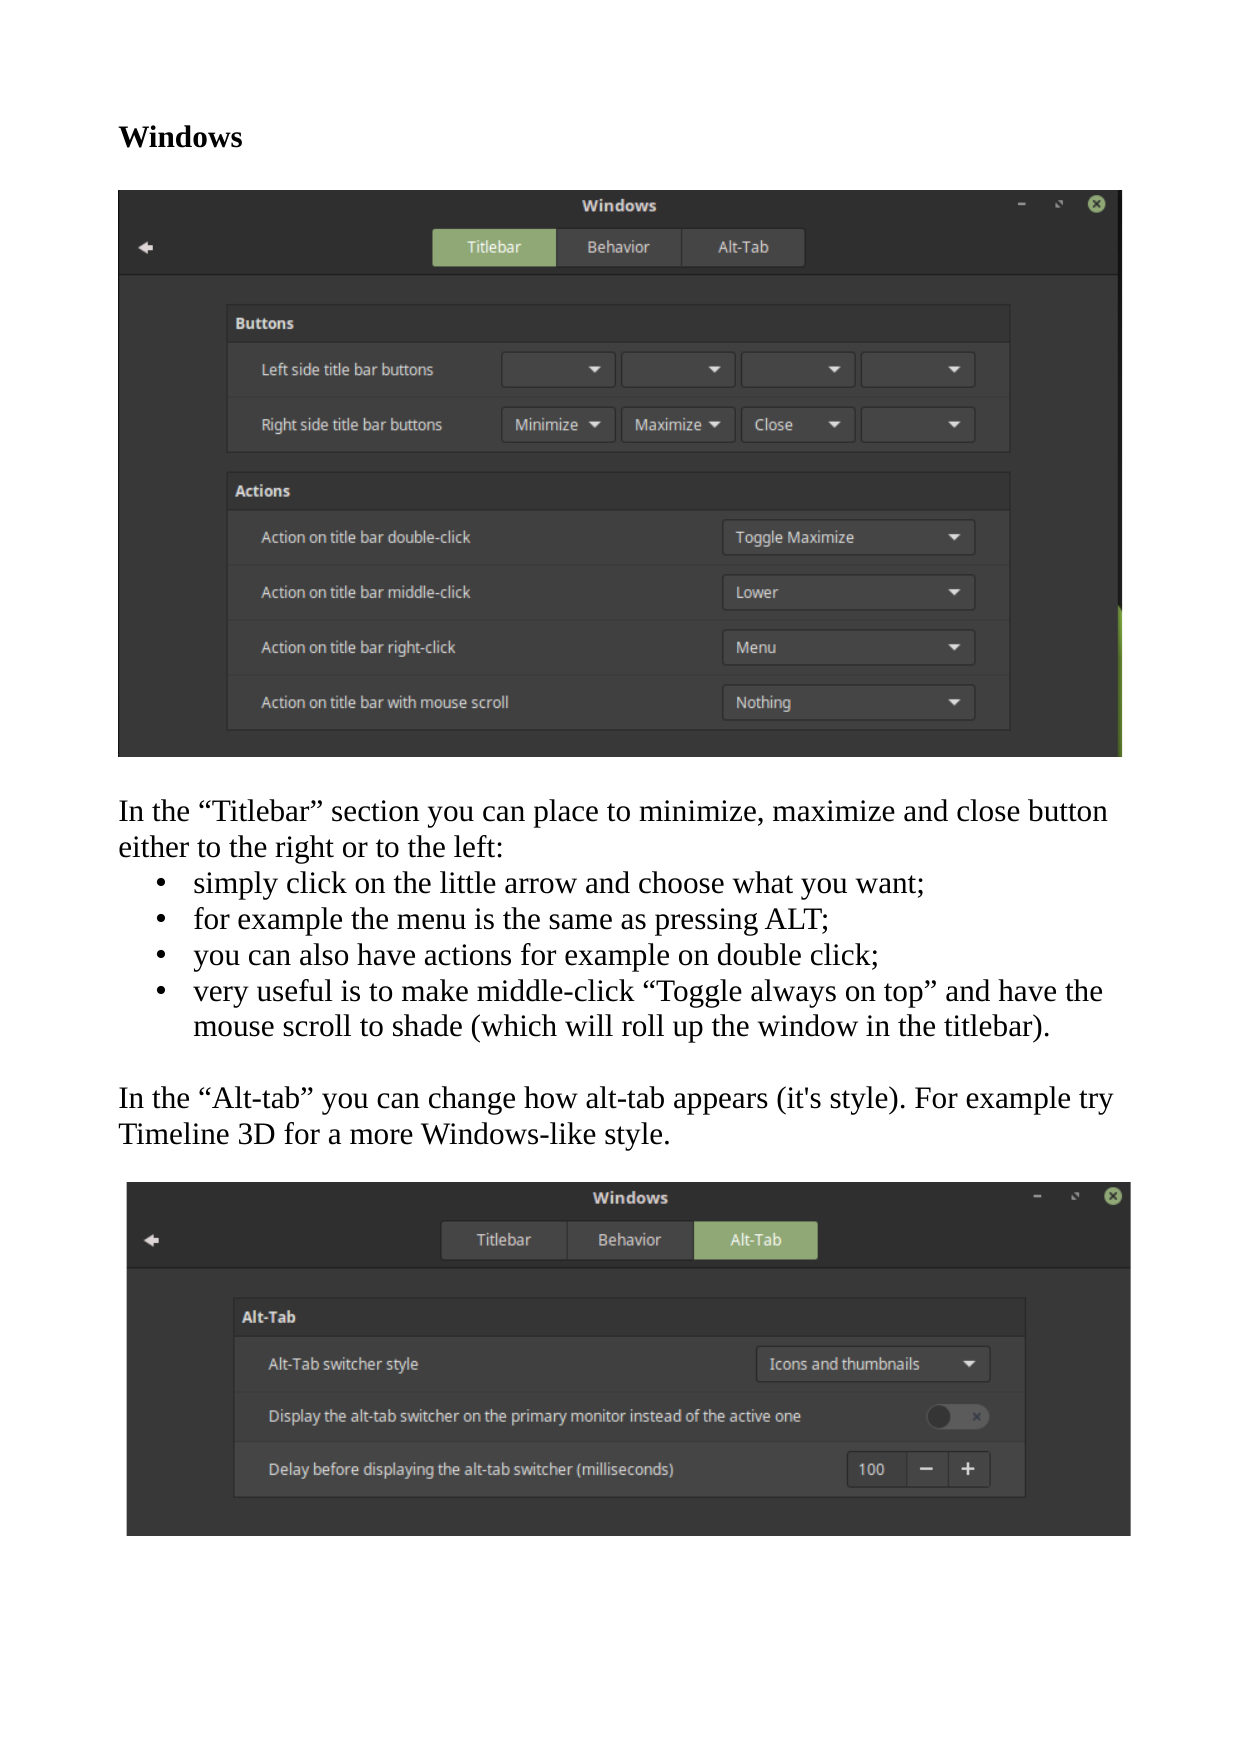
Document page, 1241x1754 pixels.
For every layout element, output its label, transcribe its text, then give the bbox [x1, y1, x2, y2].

text In the “Alt-tab” you can change how alt-tab appears (it's style). For example try Timeline 3D for a more Windows-like style. [118, 1079, 1122, 1151]
list simply click on the little arrow and choose what you want; [156, 864, 1122, 900]
list very useful is to make middle-click “Toggle always on top” and have the mouse scroll to shade (which will roll up the window in the titlebar). [156, 972, 1122, 1044]
picture [118, 190, 1123, 757]
text In the “Titlebar” section you can place to minimize, maximize and close button either to the right or to the left: [118, 792, 1122, 864]
list for example the menu is the same as pressing ALT; [156, 900, 1122, 936]
list you can also have actions for example on double click; [156, 936, 1122, 972]
text Windows [118, 118, 1122, 154]
picture [126, 1182, 1131, 1536]
